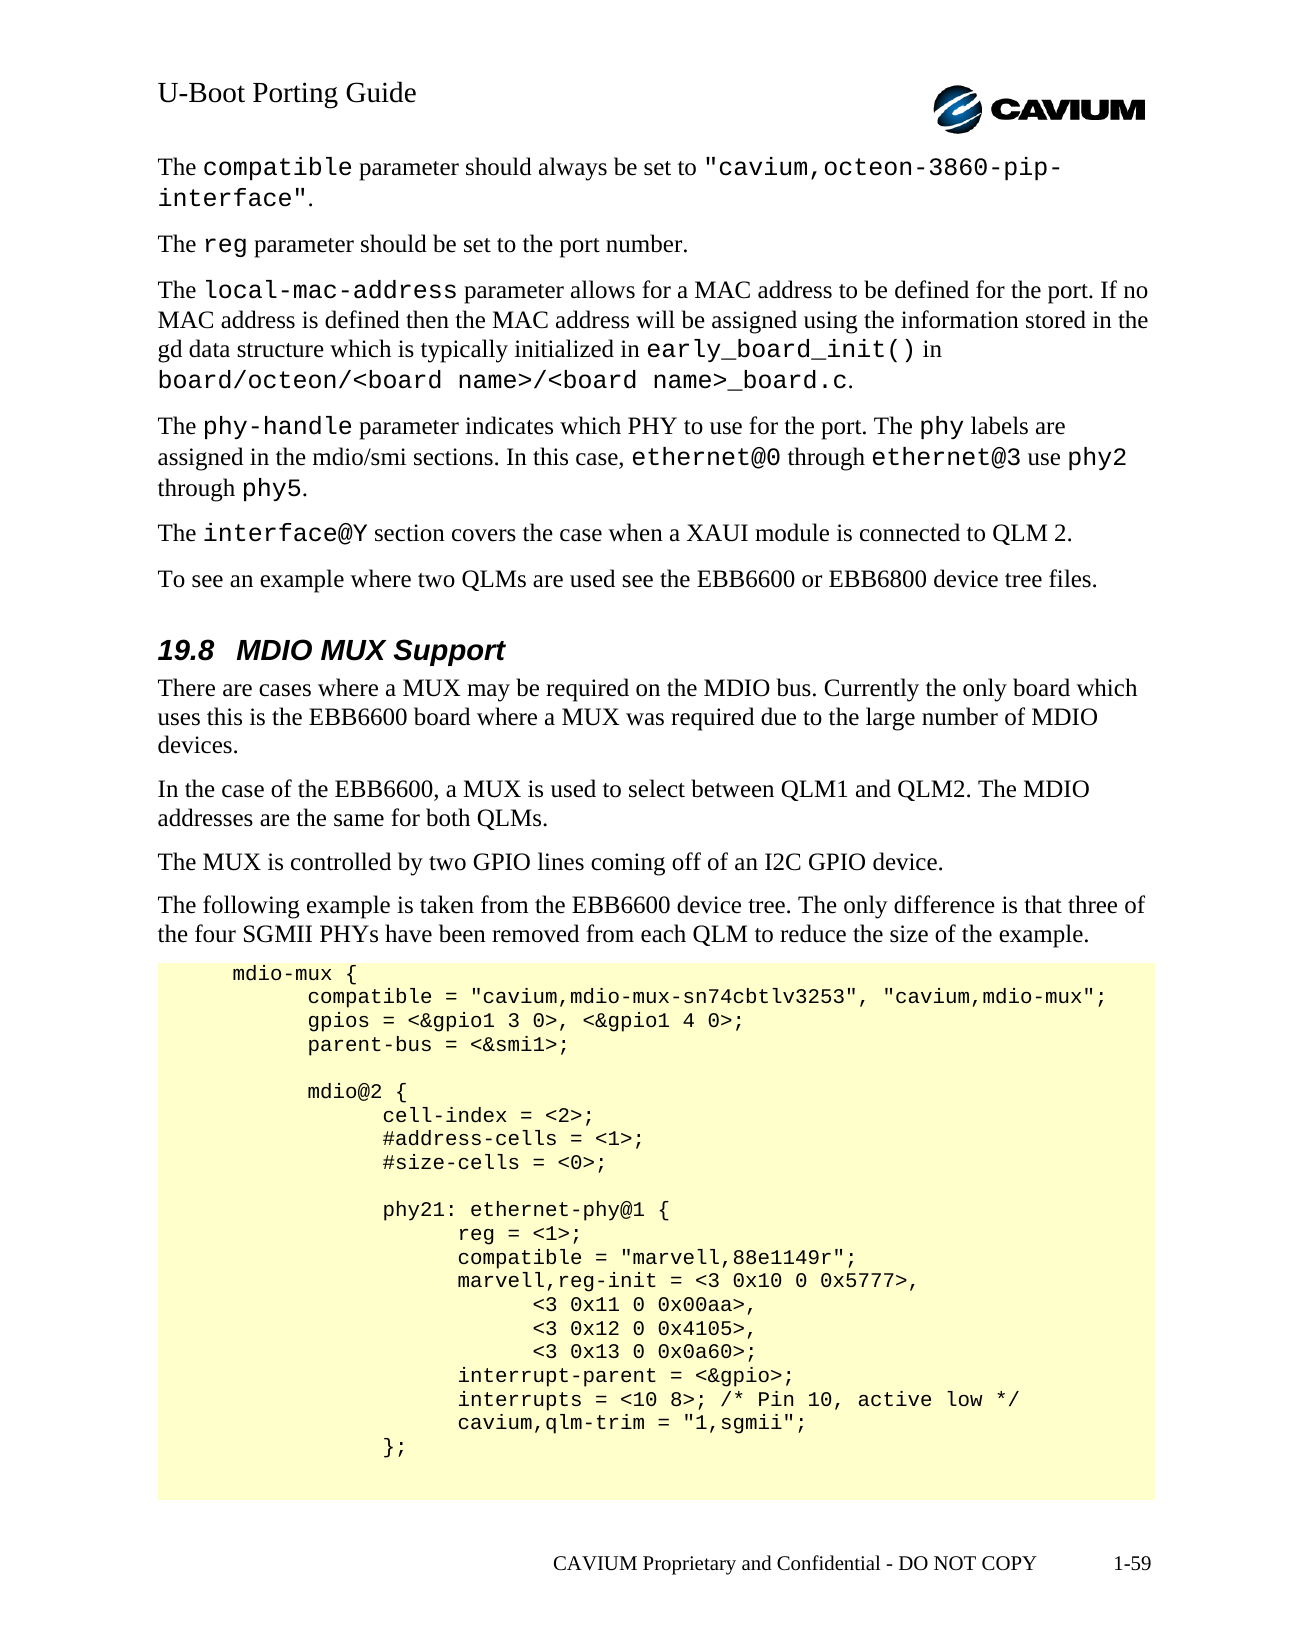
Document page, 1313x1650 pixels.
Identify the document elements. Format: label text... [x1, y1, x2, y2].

text The following example is taken from the EBB6600 device tree. The only difference is that three of the four SGMII PHYs have been removed from each QLM to reduce the size of the example. [157, 890, 1155, 948]
picture [925, 75, 1155, 146]
text <3 0x11 0 0x00aa>, [157, 1294, 1155, 1318]
text compatible = "marvell,88e1149r"; [157, 1247, 1155, 1270]
text interrupts = <10 8>; /* Pin 10, active low */ [157, 1388, 1155, 1412]
text mdio@2 { [157, 1081, 1155, 1105]
text #address-cells = <1>; [157, 1128, 1155, 1152]
text The phy-handle parameter indicates which PHY to use for the port. The phy labels are assigned in the mdio/smi sections. In this case, ethernet@0 through ethernet@3 use phy2 through phy5. [157, 411, 1155, 503]
text The compatible parameter should always be set to "cavium,octeon-3860-pip-interface". [157, 152, 1155, 214]
text The MUX is controlled by two GPIO lines coming off of an I2C GPIO device. [157, 847, 1155, 875]
text parent-bus = <&smi1>; [157, 1034, 1155, 1057]
text The reg parameter should be set to the port number. [157, 229, 1155, 260]
text The local-mac-address parameter allows for a MAC address to be defined for the port. If no MAC address is defined then the MAC address will be assigned using the information stored in the gd data structure which is typically initialized in early_board_init() in board/octeon/<board name>/<board name>_board.c. [157, 275, 1155, 396]
text To see an example where two QLMs are used see the EBB6600 or EBB6800 device tree files. [157, 564, 1155, 593]
text }; [157, 1436, 1155, 1459]
text <3 0x13 0 0x0a60>; [157, 1341, 1155, 1365]
text The interface@Y section covers the case when a XAUI module is connected to QLM 2. [157, 518, 1155, 549]
text phy21: ethernet-phy@1 { [157, 1199, 1155, 1223]
subtitle MDIO MUX Support [157, 633, 1155, 667]
text In the case of the EBB6600, a MUX is used to select between QLM1 and QLM2. The MDIO addresses are the same for both QLMs. [157, 774, 1155, 832]
text marvell,reg-init = <3 0x10 0 0x5777>, [157, 1270, 1155, 1294]
text cell-index = <2>; [157, 1105, 1155, 1128]
text compatible = "cavium,mdio-mux-sn74cbtlv3253", "cavium,mdio-mux"; [157, 987, 1155, 1010]
text There are cases where a MUX may be required on the MDIO bus. Currently the only board which uses this is the EBB6600 board where a MUX was required due to the large number of MDIO devices. [157, 673, 1155, 759]
text gpios = <&gpio1 3 0>, <&gpio1 4 0>; [157, 1010, 1155, 1034]
text #size-cells = <0>; [157, 1152, 1155, 1176]
text <3 0x12 0 0x4105>, [157, 1318, 1155, 1341]
text reg = <1>; [157, 1223, 1155, 1247]
text interrupt-parent = <&gpio>; [157, 1365, 1155, 1388]
text cavium,qlm-trim = "1,sgmii"; [157, 1412, 1155, 1436]
text mdio-mux { [157, 963, 1155, 987]
